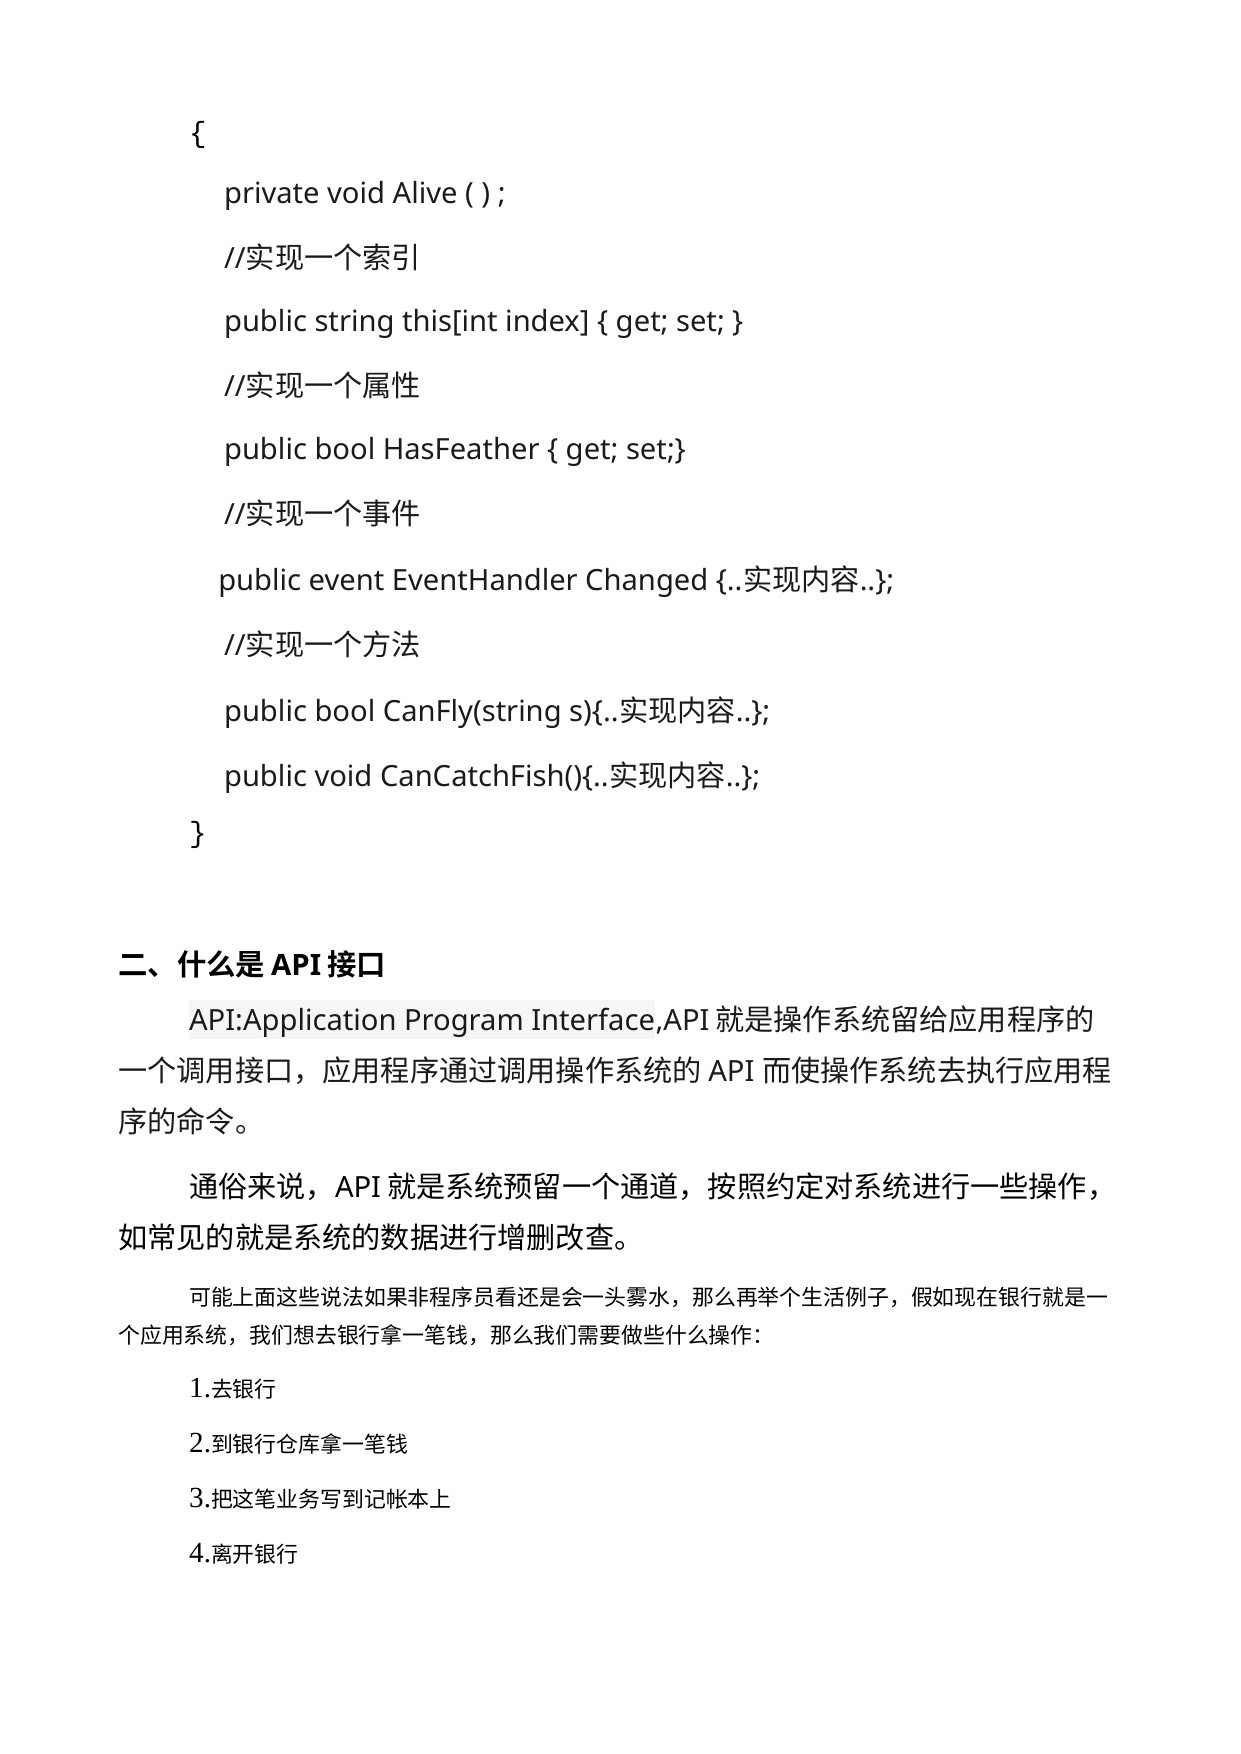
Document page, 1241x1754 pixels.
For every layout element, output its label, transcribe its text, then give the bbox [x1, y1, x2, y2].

text 可能上面这些说法如果非程序员看还是会一头雾水，那么再举个生活例子，假如现在银行就是一个应用系统，我们想去银行拿一笔钱，那么我们需要做些什么操作： [118, 1280, 1122, 1349]
text public void CanCatchFish(){..实现内容..}; [118, 753, 1122, 796]
text private void Alive ( ) ; [118, 172, 1122, 212]
list 把这笔业务写到记帐本上 [118, 1480, 1122, 1513]
text //实现一个属性 [118, 363, 1122, 405]
text { [118, 118, 1122, 151]
text 通俗来说，API就是系统预留一个通道，按照约定对系统进行一些操作，如常见的就是系统的数据进行增删改查。 [118, 1164, 1122, 1257]
text API:Application Program Interface,API就是操作系统留给应用程序的一个调用接口，应用程序通过调用操作系统的 API 而使操作系统去执行应用程序的命令。 [118, 997, 1122, 1141]
subtitle 二、什么是API接口 [118, 942, 1122, 984]
text } [118, 819, 1122, 852]
text public bool CanFly(string s){..实现内容..}; [118, 687, 1122, 730]
text //实现一个索引 [118, 235, 1122, 277]
list 去银行 [118, 1370, 1122, 1404]
text public string this[int index] { get; set; } [118, 300, 1122, 340]
text //实现一个事件 [118, 491, 1122, 533]
list 到银行仓库拿一笔钱 [118, 1425, 1122, 1459]
text //实现一个方法 [118, 622, 1122, 664]
text public event EventHandler Changed {..实现内容..}; [118, 556, 1122, 599]
list 离开银行 [118, 1535, 1122, 1568]
text public bool HasFeather { get; set;} [118, 428, 1122, 468]
